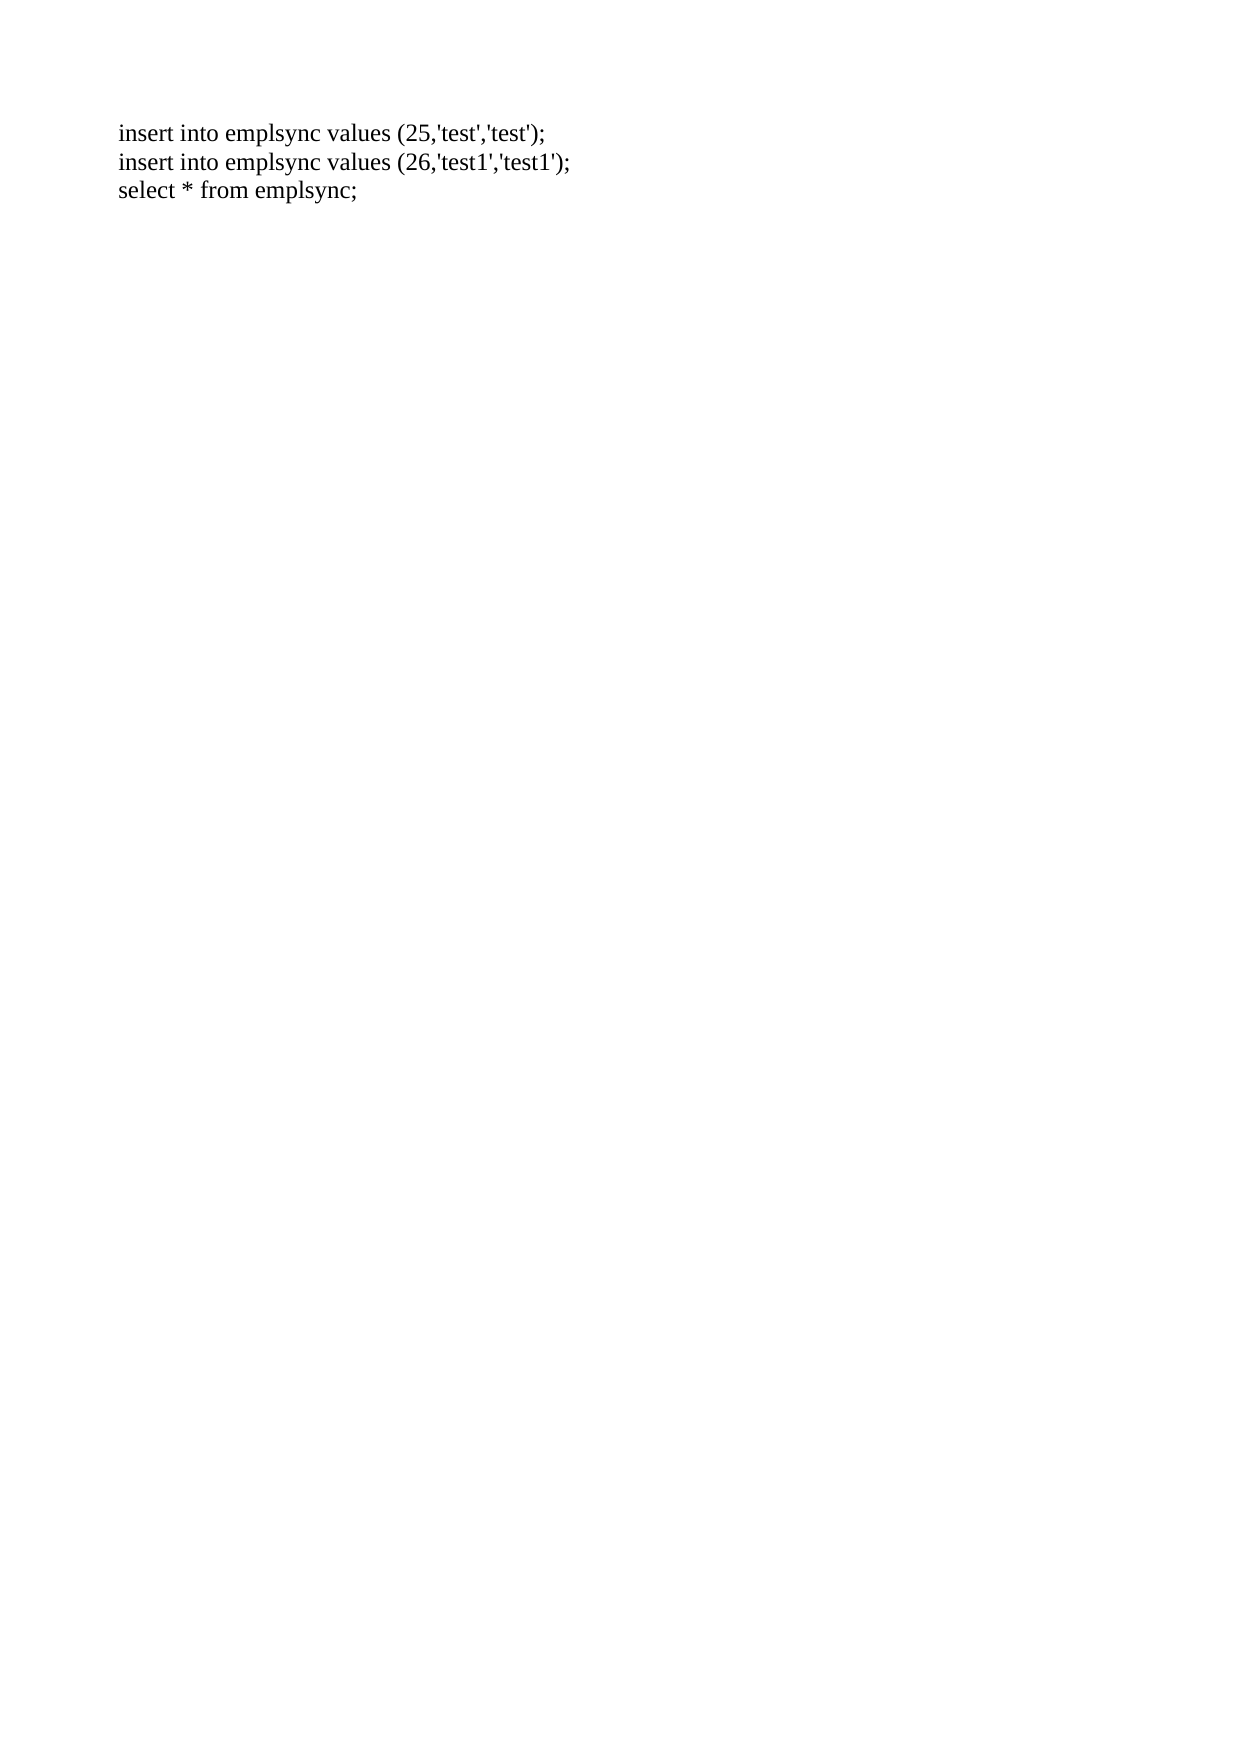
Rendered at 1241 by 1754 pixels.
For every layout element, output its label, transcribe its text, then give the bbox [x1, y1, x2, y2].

text insert into emplsync values (25,'test','test'); [118, 118, 1122, 147]
text insert into emplsync values (26,'test1','test1'); [118, 147, 1122, 176]
text select * from emplsync; [118, 176, 1122, 204]
